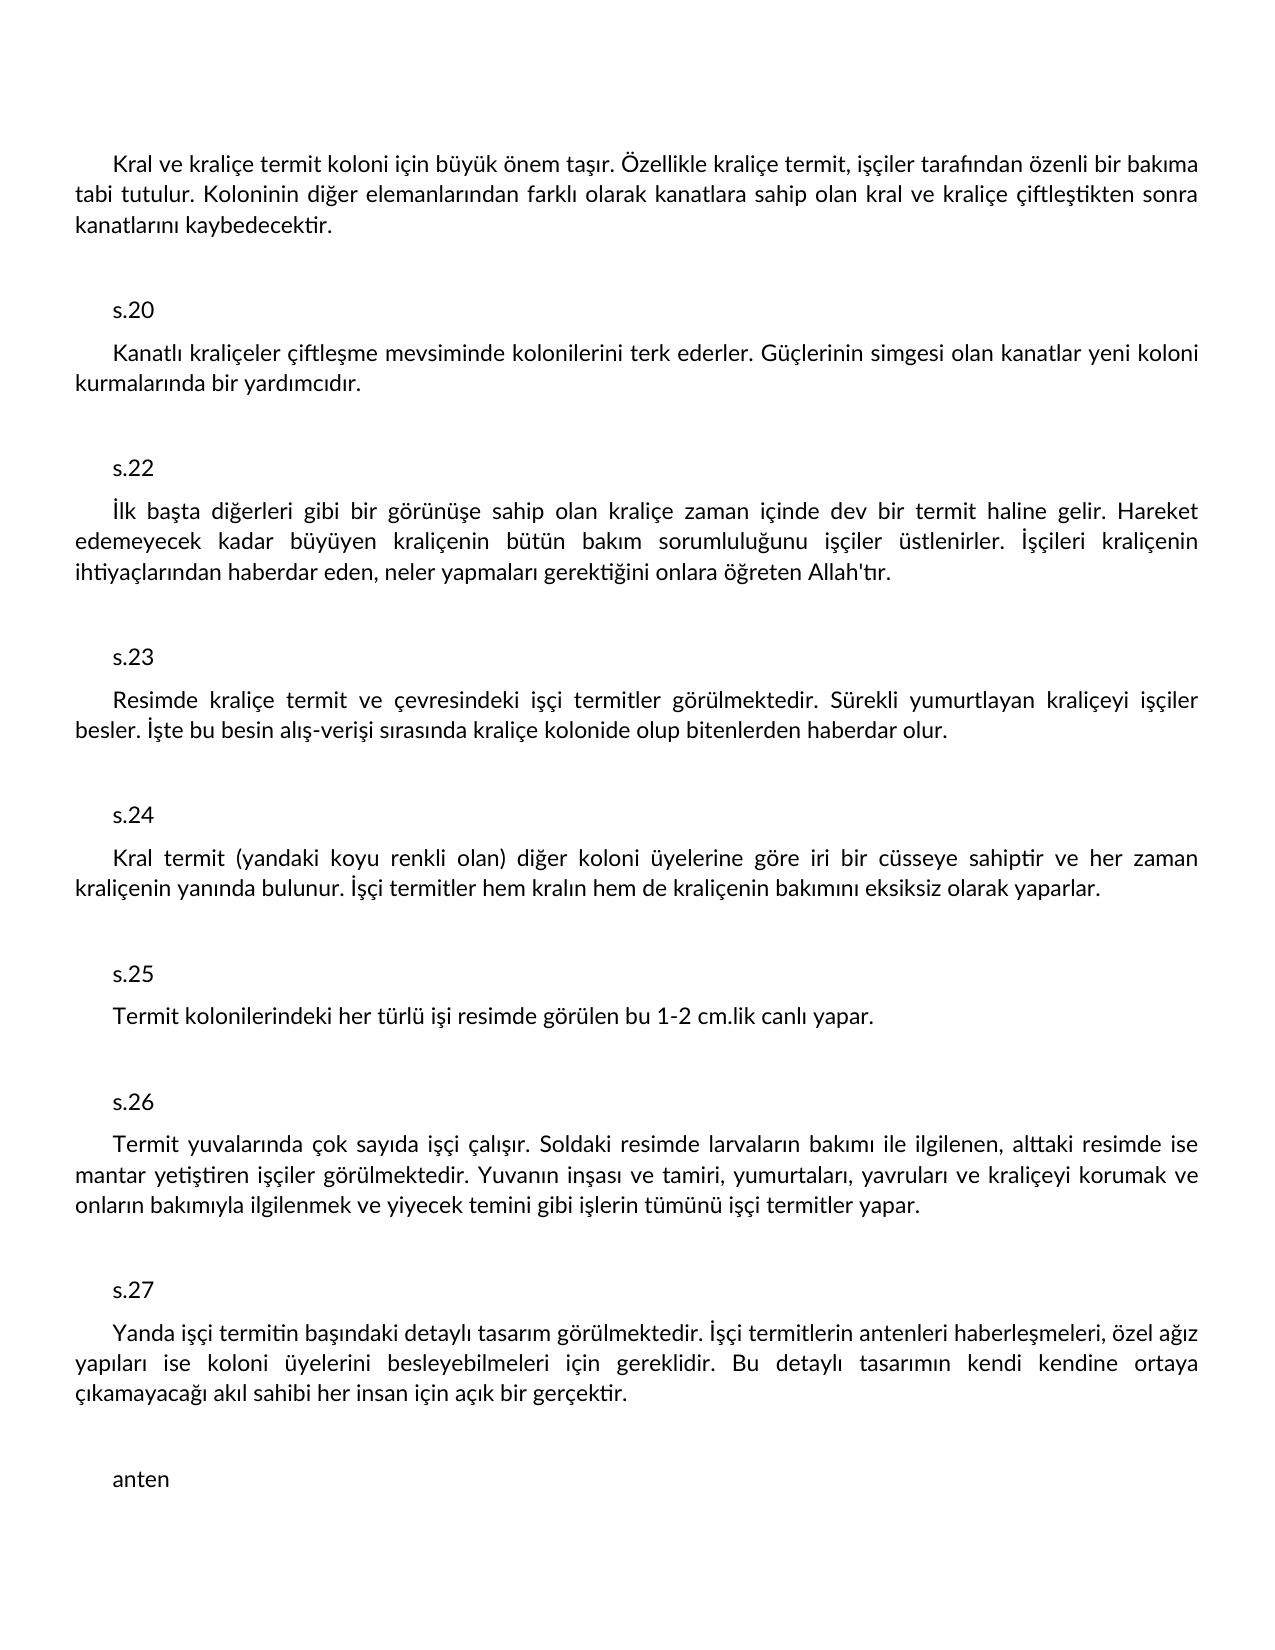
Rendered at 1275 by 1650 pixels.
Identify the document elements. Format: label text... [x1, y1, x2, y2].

text s.27 [75, 1276, 1200, 1303]
text Resimde kraliçe termit ve çevresindeki işçi termitler görülmektedir. Sürekli yumurtlayan kraliçeyi işçiler besler. İşte bu besin alış-verişi sırasında kraliçe kolonide olup bitenlerden haberdar olur. [75, 685, 1200, 743]
text Termit yuvalarında çok sayıda işçi çalışır. Soldaki resimde larvaların bakımı ile ilgilenen, alttaki resimde ise mantar yetiştiren işçiler görülmektedir. Yuvanın inşası ve tamiri, yumurtaları, yavruları ve kraliçeyi korumak ve onların bakımıyla ilgilenmek ve yiyecek temini gibi işlerin tümünü işçi termitler yapar. [75, 1130, 1200, 1218]
text Kral ve kraliçe termit koloni için büyük önem taşır. Özellikle kraliçe termit, işçiler tarafından özenli bir bakıma tabi tutulur. Koloninin diğer elemanlarından farklı olarak kanatlara sahip olan kral ve kraliçe çiftleştikten sonra kanatlarını kaybedecektir. [75, 150, 1200, 238]
text s.24 [75, 801, 1200, 828]
text Kral termit (yandaki koyu renkli olan) diğer koloni üyelerine göre iri bir cüsseye sahiptir ve her zaman kraliçenin yanında bulunur. İşçi termitler hem kralın hem de kraliçenin bakımını eksiksiz olarak yaparlar. [75, 844, 1200, 901]
text İlk başta diğerleri gibi bir görünüşe sahip olan kraliçe zaman içinde dev bir termit haline gelir. Hareket edemeyecek kadar büyüyen kraliçenin bütün bakım sorumluluğunu işçiler üstlenirler. İşçileri kraliçenin ihtiyaçlarından haberdar eden, neler yapmaları gerektiğini onlara öğreten Allah'tır. [75, 497, 1200, 585]
text anten [75, 1464, 1200, 1492]
text s.26 [75, 1087, 1200, 1115]
text s.23 [75, 643, 1200, 670]
text s.22 [75, 454, 1200, 482]
text s.25 [75, 959, 1200, 987]
text Yanda işçi termitin başındaki detaylı tasarım görülmektedir. İşçi termitlerin antenleri haberleşmeleri, özel ağız yapıları ise koloni üyelerini besleyebilmeleri için gereklidir. Bu detaylı tasarımın kendi kendine ortaya çıkamayacağı akıl sahibi her insan için açık bir gerçektir. [75, 1319, 1200, 1407]
text s.20 [75, 296, 1200, 323]
text Kanatlı kraliçeler çiftleşme mevsiminde kolonilerini terk ederler. Güçlerinin simgesi olan kanatlar yeni koloni kurmalarında bir yardımcıdır. [75, 338, 1200, 396]
text Termit kolonilerindeki her türlü işi resimde görülen bu 1-2 cm.lik canlı yapar. [75, 1002, 1200, 1029]
